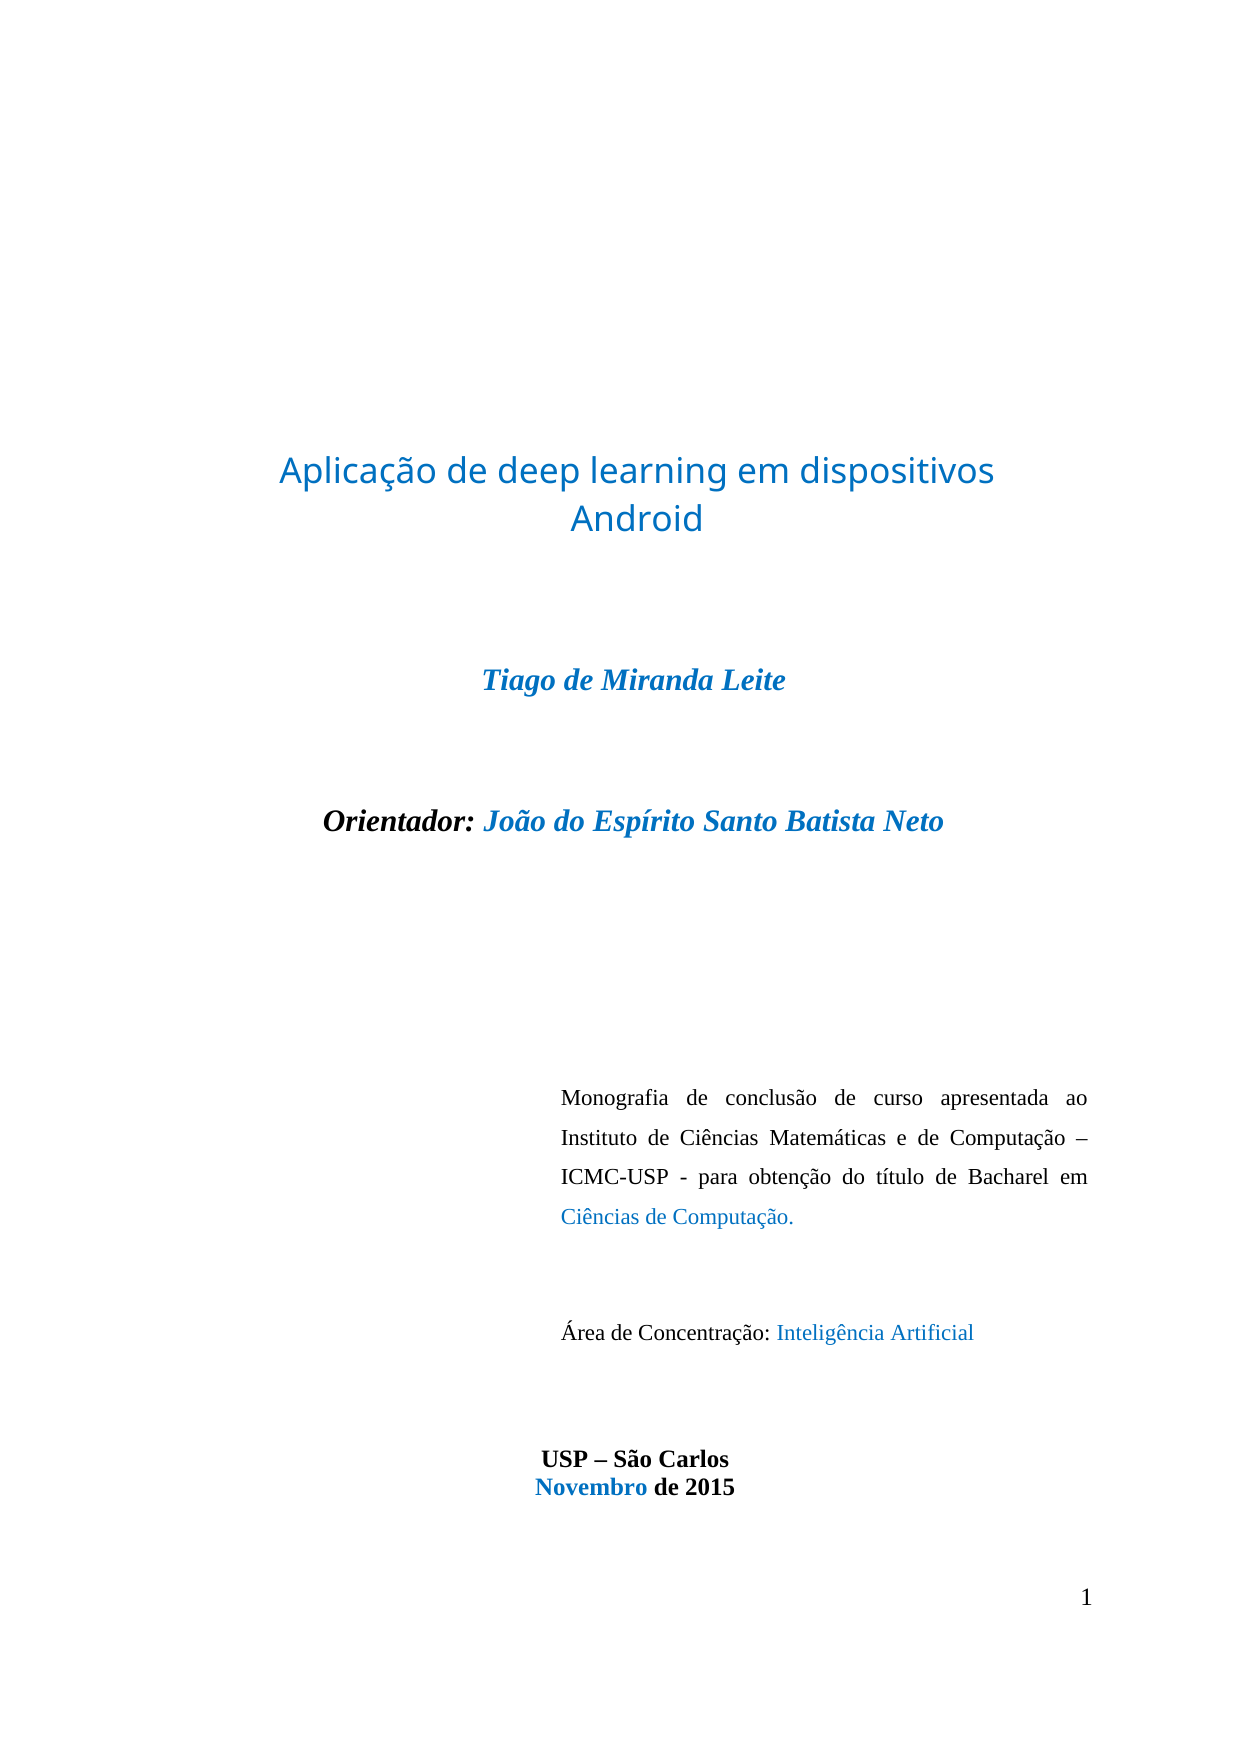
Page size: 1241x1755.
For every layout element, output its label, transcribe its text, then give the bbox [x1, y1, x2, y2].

table_cell Área de Concentração: Inteligência Artificial [549, 1242, 1100, 1357]
text Aplicação de deep learning em dispositivos Android [236, 446, 1038, 542]
text USP – São Carlos [177, 1444, 1093, 1472]
text Novembro de 2015 [177, 1472, 1093, 1501]
table_header Monografia de conclusão de curso apresentada ao Instituto de Ciências Matemáticas e de Computação – ICMC-USP - para obtenção do título de Bacharel em Ciências de Computação. [549, 1072, 1100, 1242]
text Tiago de Miranda Leite [177, 661, 1093, 697]
subtitle Orientador: João do Espírito Santo Batista Neto [177, 802, 1093, 838]
